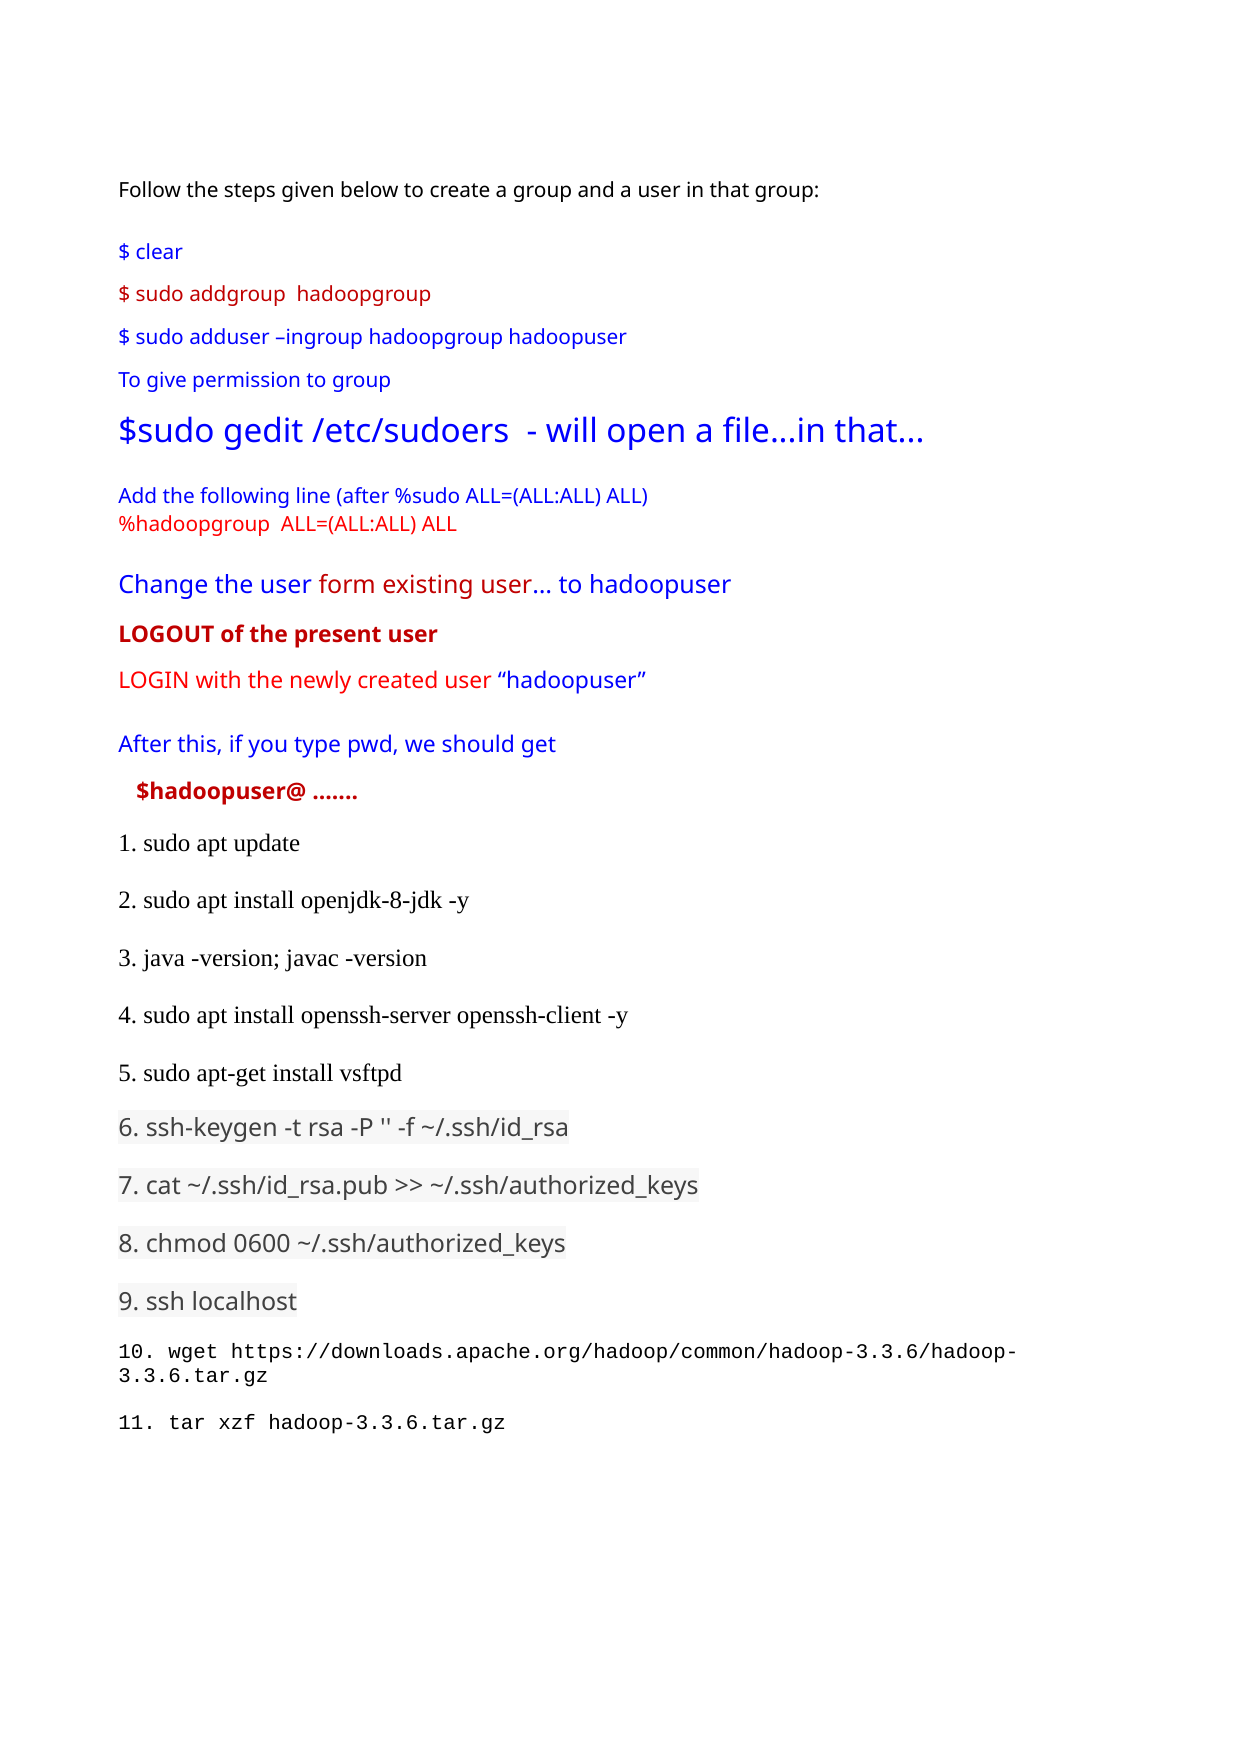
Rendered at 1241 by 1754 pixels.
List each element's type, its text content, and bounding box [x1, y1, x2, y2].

text 5. sudo apt-get install vsftpd [118, 1058, 1122, 1086]
text $ sudo adduser –ingroup hadoopgroup hadoopuser [118, 322, 1122, 351]
text 10. wget https://downloads.apache.org/hadoop/common/hadoop-3.3.6/hadoop-3.3.6.tar.gz [118, 1341, 1122, 1388]
text $ sudo addgroup hadoopgroup [118, 279, 1122, 308]
text To give permission to group [118, 365, 1122, 393]
text After this, if you type pwd, we should get [118, 728, 1122, 759]
text LOGOUT of the present user [118, 617, 1122, 649]
text Add the following line (after %sudo ALL=(ALL:ALL) ALL) [118, 481, 1122, 509]
text $sudo gedit /etc/sudoers - will open a file...in that... [118, 407, 1122, 453]
text 7. cat ~/.ssh/id_rsa.pub >> ~/.ssh/authorized_keys [118, 1168, 1122, 1202]
text 2. sudo apt install openjdk-8-jdk -y [118, 885, 1122, 914]
text $hadoopuser@ ....... [118, 775, 1122, 806]
text 11. tar xzf hadoop-3.3.6.tar.gz [118, 1412, 1122, 1436]
text 9. ssh localhost [118, 1283, 1122, 1317]
text 4. sudo apt install openssh-server openssh-client -y [118, 1000, 1122, 1029]
text 1. sudo apt update [118, 828, 1122, 856]
text 6. ssh-keygen -t rsa -P '' -f ~/.ssh/id_rsa [118, 1110, 1122, 1144]
text $ clear [118, 237, 1122, 265]
text LOGIN with the newly created user “hadoopuser” [118, 664, 1122, 696]
text %hadoopgroup ALL=(ALL:ALL) ALL [118, 509, 1122, 538]
text 8. chmod 0600 ~/.ssh/authorized_keys [118, 1226, 1122, 1259]
text Follow the steps given below to create a group and a user in that group: [118, 176, 1122, 204]
text Change the user form existing user… to hadoopuser [118, 566, 1122, 601]
text 3. java -version; javac -version [118, 943, 1122, 971]
